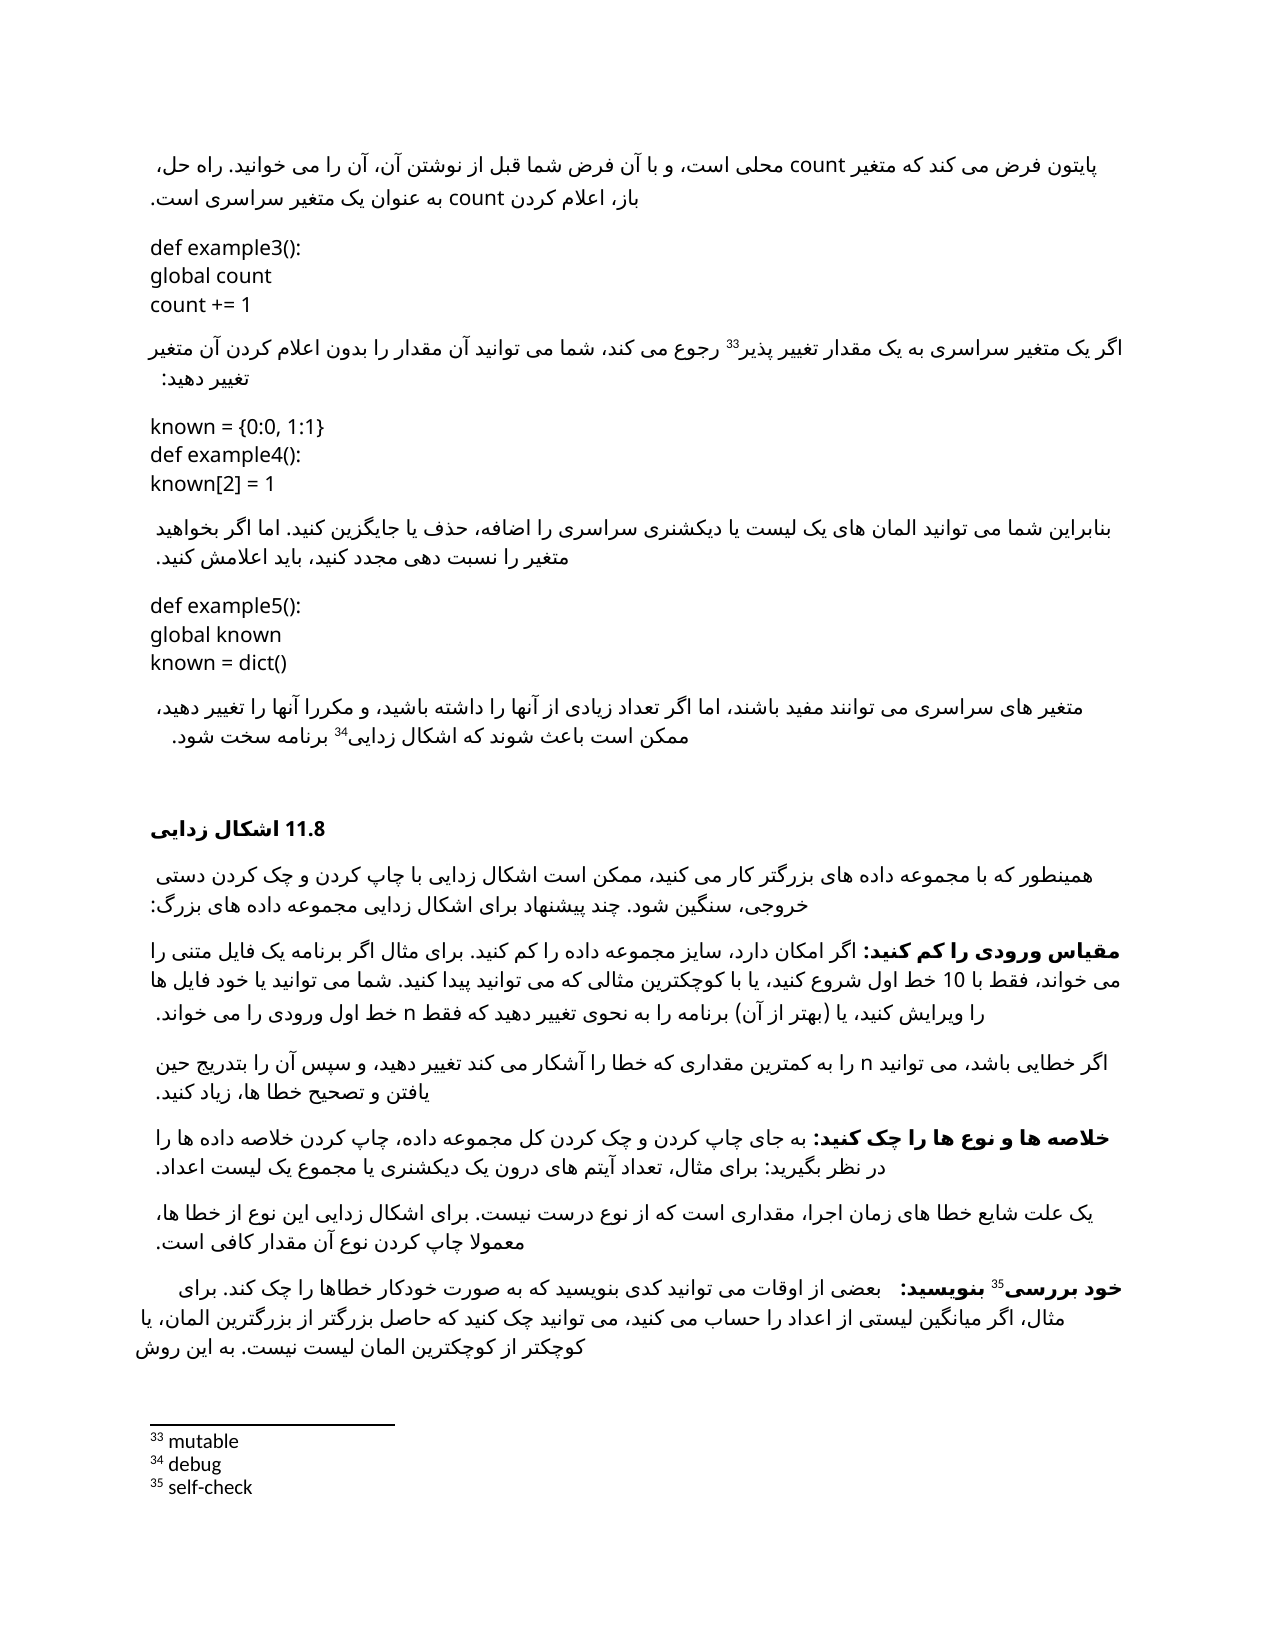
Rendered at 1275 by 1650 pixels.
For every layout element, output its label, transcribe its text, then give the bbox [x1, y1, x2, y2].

text خود بررسی بنویسید: بعضی از اوقات می توانید کدی بنویسید که به صورت خودکار خطاها را چک کند. برای مثال، اگر میانگین لیستی از اعداد را حساب می کنید، می توانید چک کنید که حاصل بزرگتر از بزرگترین المان، یا کوچکتر از کوچکترین المان لیست نیست. به این روش [150, 1277, 1125, 1363]
text mutable [150, 1431, 1125, 1454]
text def example5(): [150, 592, 1125, 620]
text اگر خطایی باشد، می توانید n را به کمترین مقداری که خطا را آشکار می کند تغییر دهید، و سپس آن را بتدریج حین یافتن و تصحیح خطا ها، زیاد کنید. [150, 1048, 1125, 1108]
text همینطور که با مجموعه داده های بزرگتر کار می کنید، ممکن است اشکال زدایی با چاپ کردن و چک کردن دستی خروجی، سنگین شود. چند پیشنهاد برای اشکال زدایی مجموعه داده های بزرگ: [150, 864, 1125, 921]
text مقیاس ورودی را کم کنید: اگر امکان دارد، سایز مجموعه داده را کم کنید. برای مثال اگر برنامه یک فایل متنی را می خواند، فقط با 10 خط اول شروع کنید، یا با کوچکترین مثالی که می توانید پیدا کنید. شما می توانید یا خود فایل ها را ویرایش کنید، یا (بهتر از آن) برنامه را به نحوی تغییر دهید که فقط n خط اول ورودی را می خواند. [150, 939, 1125, 1029]
text def example3(): [150, 233, 1125, 261]
text global count [150, 261, 1125, 290]
text یک علت شایع خطا های زمان اجرا، مقداری است که از نوع درست نیست. برای اشکال زدایی این نوع از خطا ها، معمولا چاپ کردن نوع آن مقدار کافی است. [150, 1202, 1125, 1258]
text global known [150, 620, 1125, 648]
text بنابراین شما می توانید المان های یک لیست یا دیکشنری سراسری را اضافه، حذف یا جایگزین کنید. اما اگر بخواهید متغیر را نسبت دهی مجدد کنید، باید اعلامش کنید. [150, 516, 1125, 573]
text 11.8 اشکال زدایی [150, 818, 1125, 845]
text متغیر های سراسری می توانند مفید باشند، اما اگر تعداد زیادی از آنها را داشته باشید، و مکررا آنها را تغییر دهید، ممکن است باعث شوند که اشکال زدایی برنامه سخت شود. [150, 696, 1125, 752]
text count += 1 [150, 290, 1125, 318]
text known[2] = 1 [150, 469, 1125, 497]
text اگر یک متغیر سراسری به یک مقدار تغییر پذیر رجوع می کند، شما می توانید آن مقدار را بدون اعلام کردن آن متغیر تغییر دهید: [150, 337, 1125, 393]
text known = {0:0, 1:1} [150, 412, 1125, 441]
text def example4(): [150, 441, 1125, 469]
text خلاصه ها و نوع ها را چک کنید: به جای چاپ کردن و چک کردن کل مجموعه داده، چاپ کردن خلاصه داده ها را در نظر بگیرید: برای مثال، تعداد آیتم های درون یک دیکشنری یا مجموع یک لیست اعداد. [150, 1127, 1125, 1183]
text debug [150, 1454, 1125, 1477]
text known = dict() [150, 648, 1125, 677]
text self-check [150, 1477, 1125, 1500]
text پایتون فرض می کند که متغیر count محلی است، و با آن فرض شما قبل از نوشتن آن، آن را می خوانید. راه حل، باز، اعلام کردن count به عنوان یک متغیر سراسری است. [150, 150, 1125, 214]
